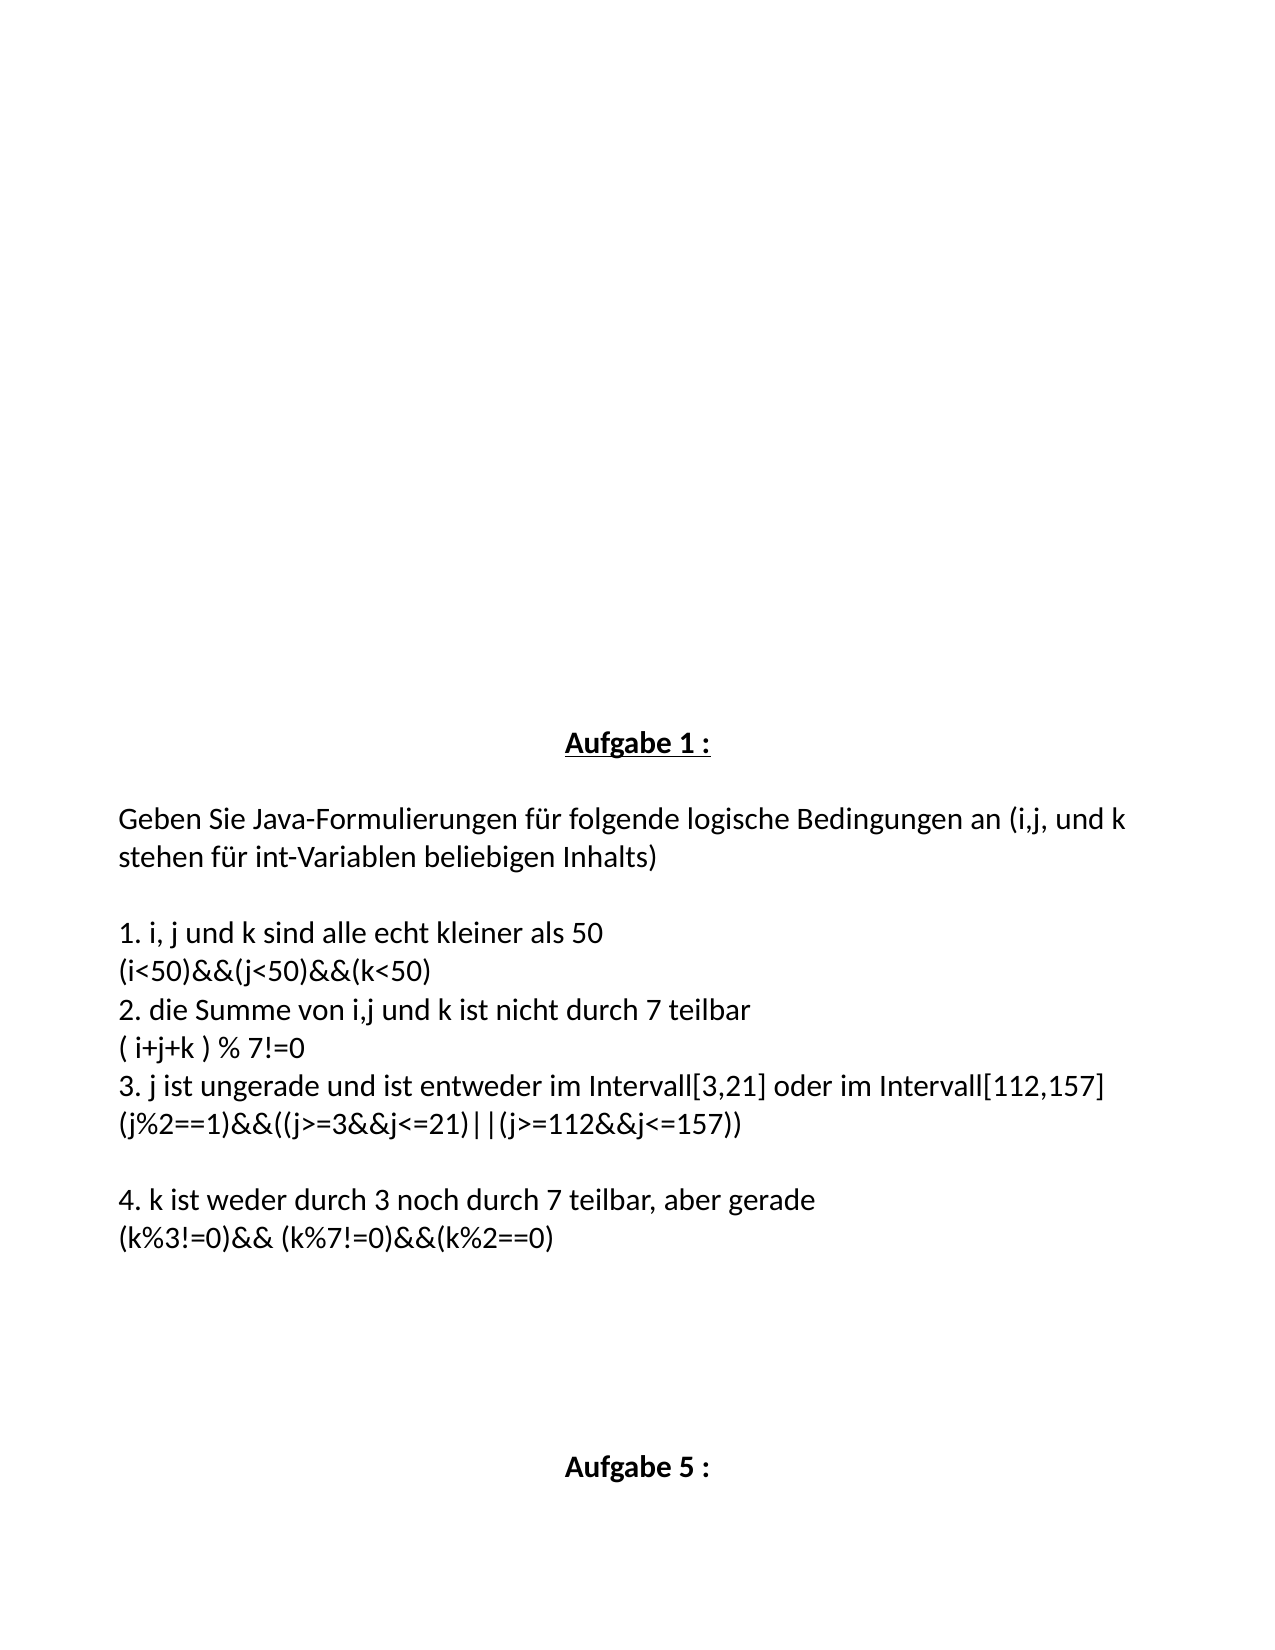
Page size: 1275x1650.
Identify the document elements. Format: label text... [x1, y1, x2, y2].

text Aufgabe 5 : [118, 1447, 1157, 1485]
text (j%2==1)&&((j>=3&&j<=21)||(j>=112&&j<=157)) [118, 1104, 1157, 1142]
text 3. j ist ungerade und ist entweder im Intervall[3,21] oder im Intervall[112,157] [118, 1066, 1157, 1104]
text (i<50)&&(j<50)&&(k<50) [118, 951, 1157, 989]
text Aufgabe 1 : [118, 723, 1157, 761]
text 4. k ist weder durch 3 noch durch 7 teilbar, aber gerade [118, 1180, 1157, 1218]
text 1. i, j und k sind alle echt kleiner als 50 [118, 913, 1157, 951]
text ( i+j+k ) % 7!=0 [118, 1028, 1157, 1066]
text (k%3!=0)&& (k%7!=0)&&(k%2==0) [118, 1218, 1157, 1256]
text 2. die Summe von i,j und k ist nicht durch 7 teilbar [118, 989, 1157, 1028]
text Geben Sie Java-Formulierungen für folgende logische Bedingungen an (i,j, und k stehen für int-Variablen beliebigen Inhalts) [118, 799, 1157, 875]
